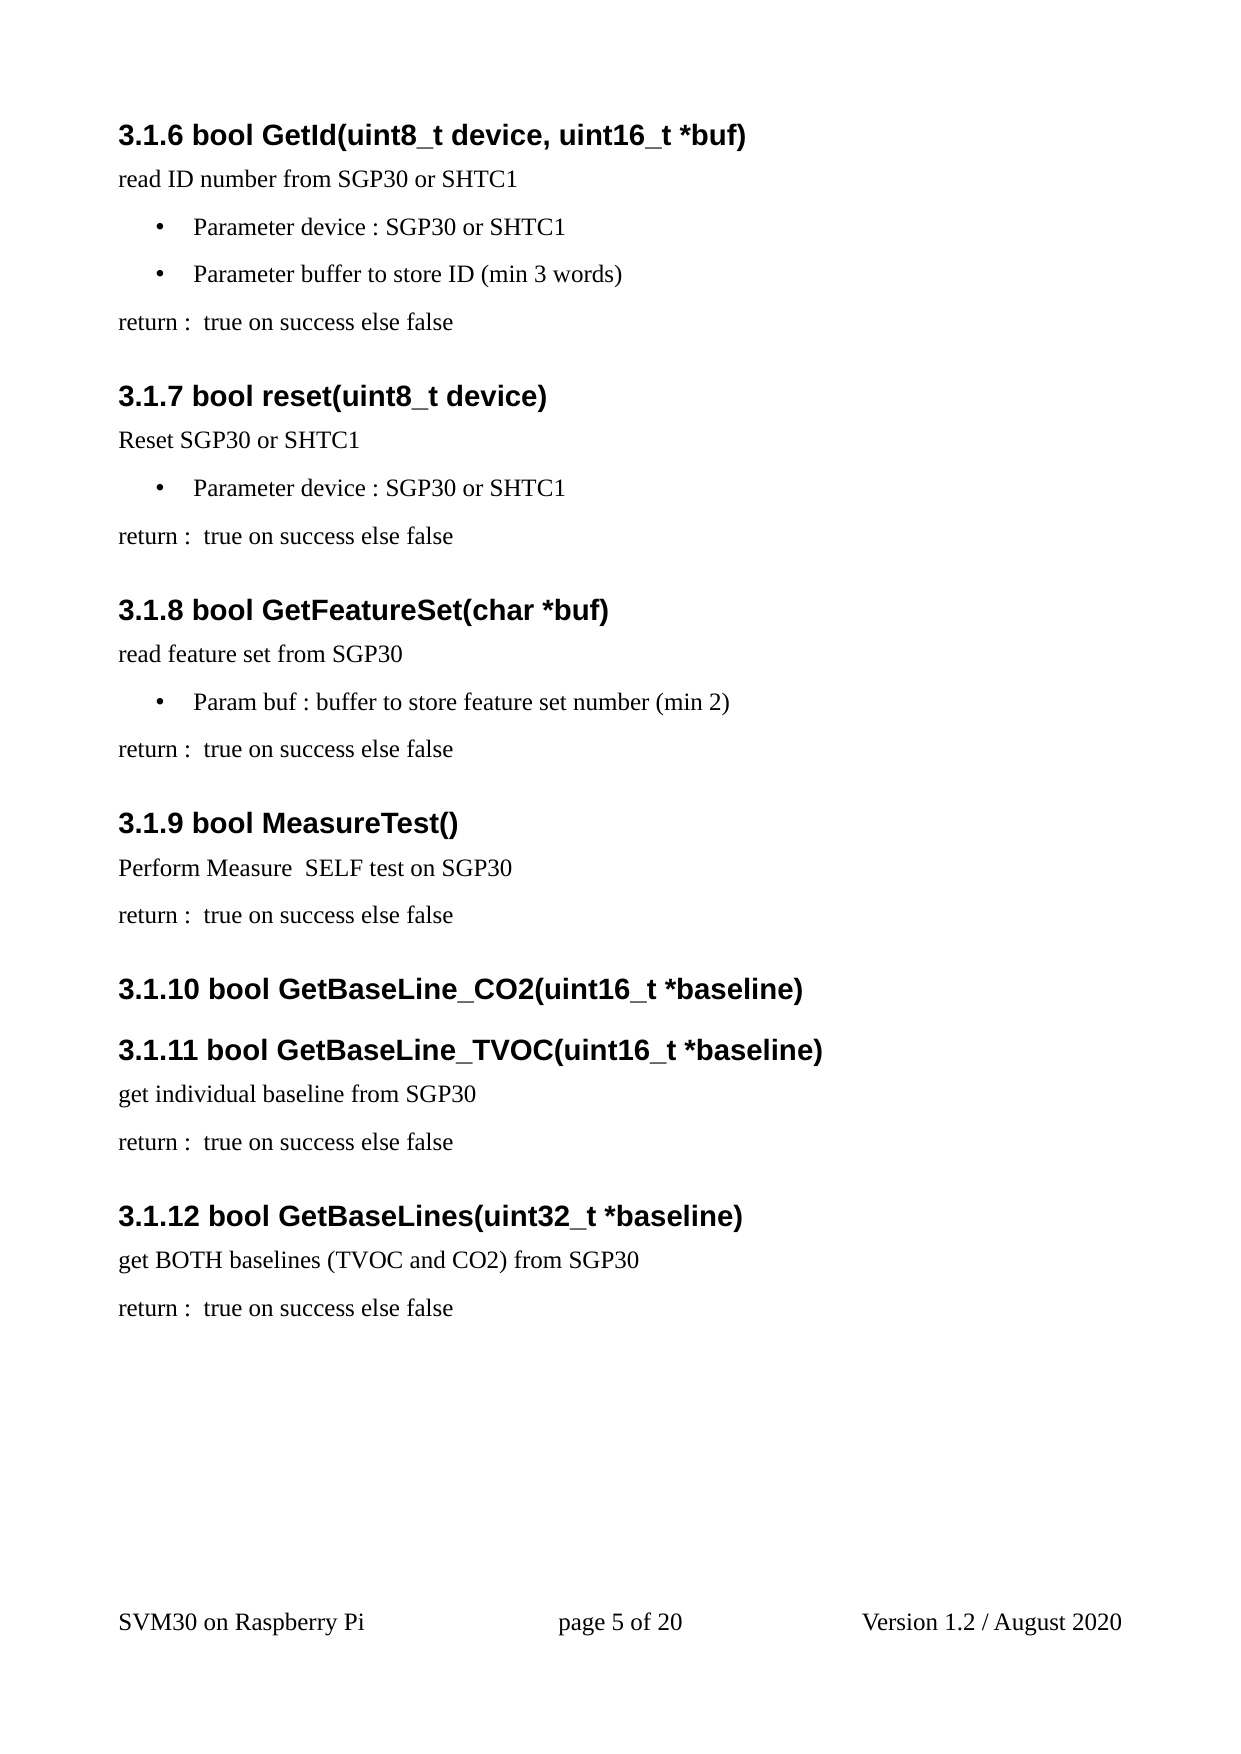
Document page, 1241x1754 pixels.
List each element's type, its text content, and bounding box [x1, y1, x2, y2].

subtitle 3.1.8 bool GetFeatureSet(char *buf) [118, 593, 1122, 627]
text return : true on success else false [118, 307, 1122, 336]
list Parameter device : SGP30 or SHTC1 [156, 473, 1122, 502]
text get BOTH baselines (TVOC and CO2) from SGP30 [118, 1245, 1122, 1274]
subtitle 3.1.9 bool MeasureTest() [118, 806, 1122, 840]
subtitle 3.1.11 bool GetBaseLine_TVOC(uint16_t *baseline) [118, 1033, 1122, 1067]
text read ID number from SGP30 or SHTC1 [118, 164, 1122, 193]
text return : true on success else false [118, 521, 1122, 549]
text read feature set from SGP30 [118, 639, 1122, 668]
list Parameter device : SGP30 or SHTC1 [156, 212, 1122, 241]
text get individual baseline from SGP30 [118, 1079, 1122, 1108]
text Reset SGP30 or SHTC1 [118, 426, 1122, 454]
text Perform Measure SELF test on SGP30 [118, 853, 1122, 881]
list Param buf : buffer to store feature set number (min 2) [156, 687, 1122, 715]
text return : true on success else false [118, 1293, 1122, 1322]
text return : true on success else false [118, 734, 1122, 763]
subtitle 3.1.10 bool GetBaseLine_CO2(uint16_t *baseline) [118, 972, 1122, 1006]
subtitle 3.1.7 bool reset(uint8_t device) [118, 379, 1122, 413]
list Parameter buffer to store ID (min 3 words) [156, 259, 1122, 288]
subtitle 3.1.6 bool GetId(uint8_t device, uint16_t *buf) [118, 118, 1122, 152]
text return : true on success else false [118, 1127, 1122, 1156]
subtitle 3.1.12 bool GetBaseLines(uint32_t *baseline) [118, 1199, 1122, 1233]
text return : true on success else false [118, 900, 1122, 929]
